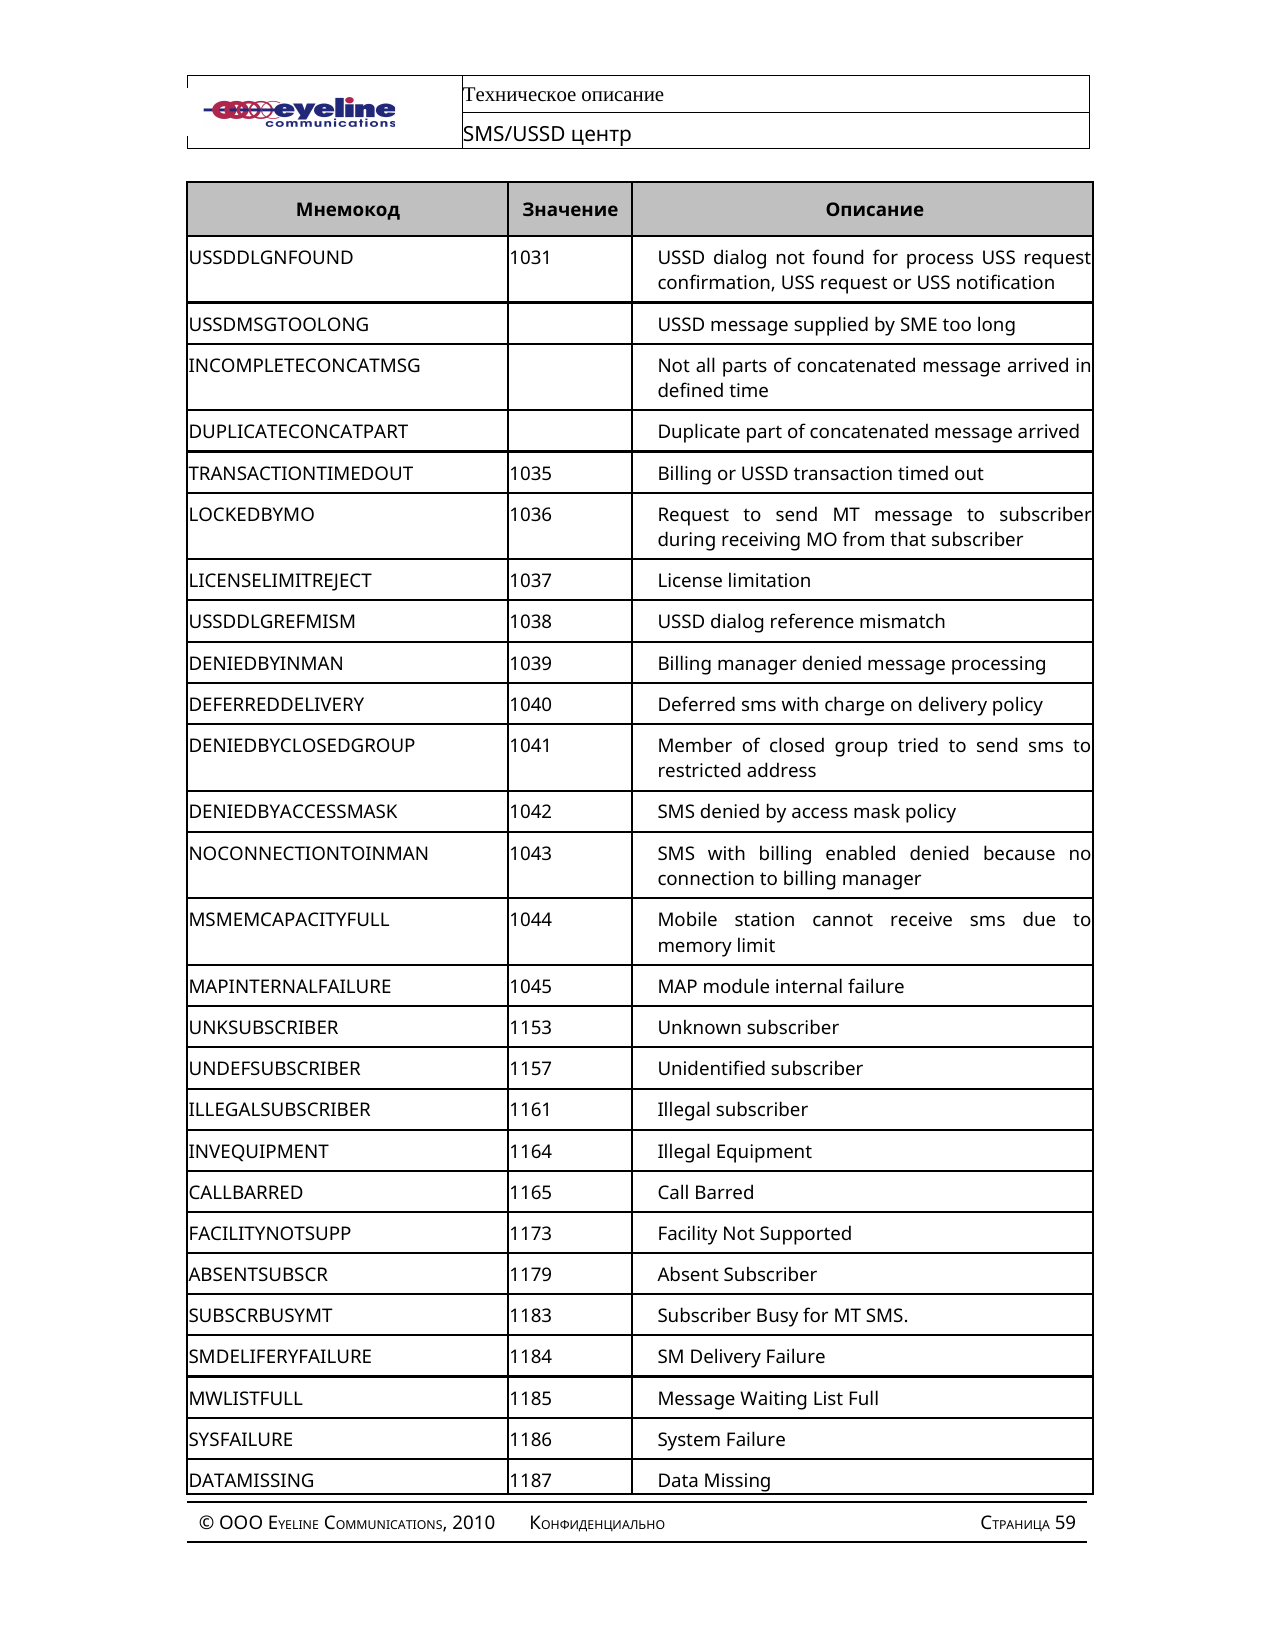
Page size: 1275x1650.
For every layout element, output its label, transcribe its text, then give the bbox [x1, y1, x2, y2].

table_cell 1038 [509, 601, 631, 641]
table_cell 1039 [509, 643, 631, 682]
table_cell 1173 [509, 1213, 631, 1252]
table_cell MAPINTERNALFAILURE [188, 966, 507, 1005]
table_cell 1164 [509, 1131, 631, 1170]
table_cell FACILITYNOTSUPP [188, 1213, 507, 1252]
table_cell SM Delivery Failure [633, 1336, 1092, 1375]
table_cell CALLBARRED [188, 1172, 507, 1211]
table_cell INVEQUIPMENT [188, 1131, 507, 1170]
table_cell 1185 [509, 1378, 631, 1417]
table_cell 1153 [509, 1007, 631, 1046]
table_cell 1040 [509, 684, 631, 723]
table_cell Request to send MT message to subscriber during receiving MO from that subscriber [633, 494, 1092, 558]
table_cell 1041 [509, 725, 631, 789]
table_cell MAP module internal failure [633, 966, 1092, 1005]
table_cell 1043 [509, 833, 631, 897]
table_cell 1183 [509, 1295, 631, 1334]
table_cell USSDDLGNFOUND [188, 237, 507, 301]
table_cell USSDMSGTOOLONG [188, 304, 507, 343]
table_cell DATAMISSING [188, 1460, 507, 1493]
table_cell Not all parts of concatenated message arrived in defined time [633, 345, 1092, 409]
picture [203, 97, 396, 127]
table_cell Call Barred [633, 1172, 1092, 1211]
table_cell LOCKEDBYMO [188, 494, 507, 558]
table_cell 1042 [509, 792, 631, 831]
table_cell MSMEMCAPACITYFULL [188, 899, 507, 964]
table_cell 1037 [509, 560, 631, 599]
table_cell TRANSACTIONTIMEDOUT [188, 453, 507, 492]
table_cell ILLEGALSUBSCRIBER [188, 1090, 507, 1128]
table_cell SMDELIFERYFAILURE [188, 1336, 507, 1375]
table_cell 1157 [509, 1048, 631, 1087]
table_cell 1165 [509, 1172, 631, 1211]
table_cell 1044 [509, 899, 631, 964]
table_cell 1186 [509, 1419, 631, 1458]
table_cell INCOMPLETECONCATMSG [188, 345, 507, 409]
table_cell UNKSUBSCRIBER [188, 1007, 507, 1046]
table_cell 1161 [509, 1090, 631, 1128]
table_cell SYSFAILURE [188, 1419, 507, 1458]
table_cell Duplicate part of concatenated message arrived [633, 411, 1092, 450]
table_cell DUPLICATECONCATPART [188, 411, 507, 450]
table_cell 1031 [509, 237, 631, 301]
table_cell DENIEDBYINMAN [188, 643, 507, 682]
table_cell 1045 [509, 966, 631, 1005]
table_header Описание [633, 183, 1092, 235]
table_cell 1036 [509, 494, 631, 558]
table_cell USSDDLGREFMISM [188, 601, 507, 641]
table_cell SMS with billing enabled denied because no connection to billing manager [633, 833, 1092, 897]
table_cell UNDEFSUBSCRIBER [188, 1048, 507, 1087]
table_cell License limitation [633, 560, 1092, 599]
table_cell [509, 304, 631, 343]
table_cell Illegal Equipment [633, 1131, 1092, 1170]
table_cell 1184 [509, 1336, 631, 1375]
table_header Мнемокод [188, 183, 507, 235]
table_cell Mobile station cannot receive sms due to memory limit [633, 899, 1092, 964]
table_cell [509, 345, 631, 409]
table_cell ABSENTSUBSCR [188, 1254, 507, 1293]
table_cell Illegal subscriber [633, 1090, 1092, 1128]
table_cell [509, 411, 631, 450]
table_cell MWLISTFULL [188, 1378, 507, 1417]
table_cell USSD dialog reference mismatch [633, 601, 1092, 641]
table_cell DEFERREDDELIVERY [188, 684, 507, 723]
table_cell Facility Not Supported [633, 1213, 1092, 1252]
table_cell 1035 [509, 453, 631, 492]
table_cell SMS denied by access mask policy [633, 792, 1092, 831]
table_cell Unidentified subscriber [633, 1048, 1092, 1087]
table_cell Member of closed group tried to send sms to restricted address [633, 725, 1092, 789]
table_header Значение [509, 183, 631, 235]
table_cell 1187 [509, 1460, 631, 1493]
table_cell USSD message supplied by SME too long [633, 304, 1092, 343]
table_cell NOCONNECTIONTOINMAN [188, 833, 507, 897]
table_cell DENIEDBYCLOSEDGROUP [188, 725, 507, 789]
table_cell Billing or USSD transaction timed out [633, 453, 1092, 492]
table_cell Data Missing [633, 1460, 1092, 1493]
table_cell LICENSELIMITREJECT [188, 560, 507, 599]
table_cell Message Waiting List Full [633, 1378, 1092, 1417]
table_cell Billing manager denied message processing [633, 643, 1092, 682]
table_cell Deferred sms with charge on delivery policy [633, 684, 1092, 723]
table_cell Absent Subscriber [633, 1254, 1092, 1293]
table_cell SUBSCRBUSYMT [188, 1295, 507, 1334]
table_cell System Failure [633, 1419, 1092, 1458]
table_cell Unknown subscriber [633, 1007, 1092, 1046]
table_cell DENIEDBYACCESSMASK [188, 792, 507, 831]
table_cell USSD dialog not found for process USS request confirmation, USS request or USS notification [633, 237, 1092, 301]
table_cell 1179 [509, 1254, 631, 1293]
table_cell Subscriber Busy for MT SMS. [633, 1295, 1092, 1334]
